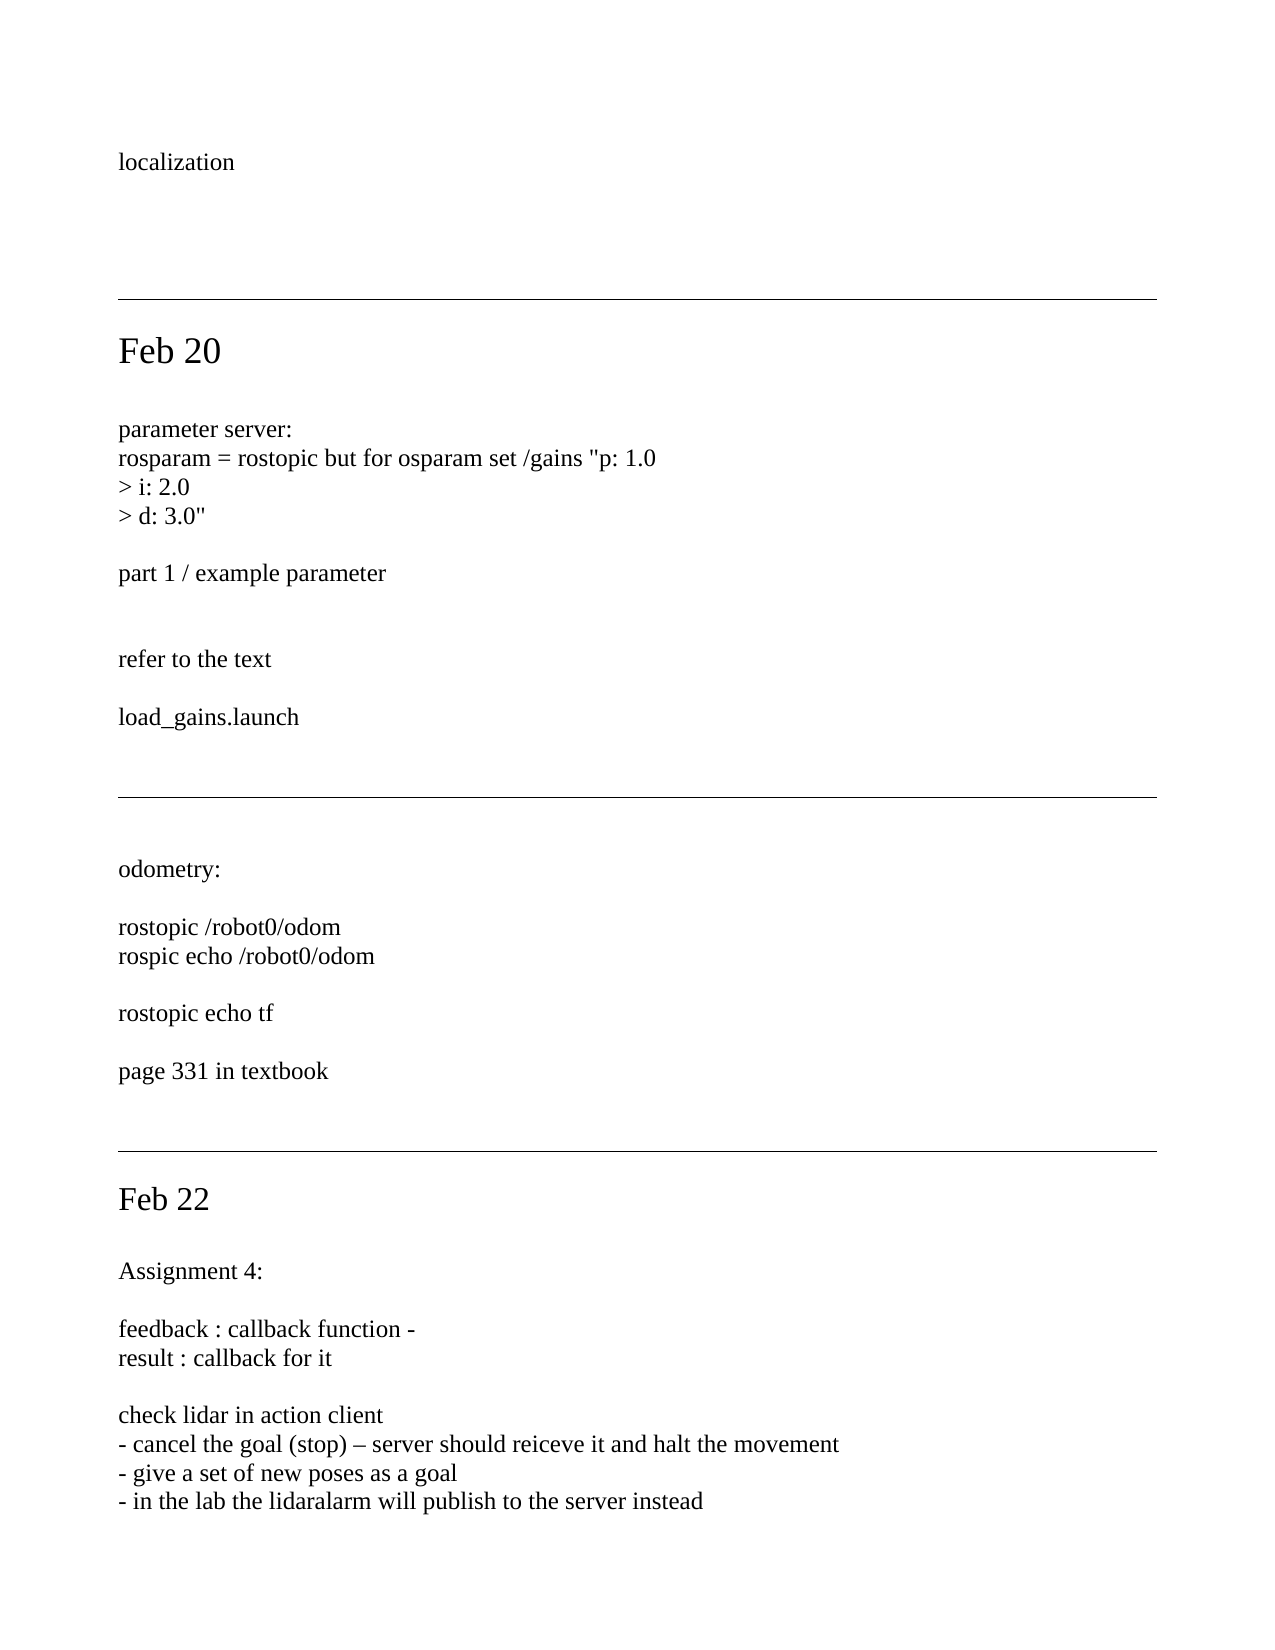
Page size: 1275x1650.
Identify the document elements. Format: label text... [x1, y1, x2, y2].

text Feb 20 [118, 328, 1157, 371]
text page 331 in textbook [118, 1056, 1157, 1084]
text part 1 / example parameter [118, 558, 1157, 587]
text - in the lab the lidaralarm will publish to the server instead [118, 1486, 1157, 1515]
text odometry: [118, 854, 1157, 883]
text rostopic /robot0/odom [118, 912, 1157, 941]
text rostopic echo tf [118, 998, 1157, 1027]
text refer to the text [118, 644, 1157, 673]
text localization [118, 147, 1157, 176]
text > d: 3.0" [118, 501, 1157, 529]
text feedback : callback function - [118, 1314, 1157, 1343]
text - cancel the goal (stop) – server should reiceve it and halt the movement [118, 1429, 1157, 1458]
text Feb 22 [118, 1180, 1157, 1218]
text > i: 2.0 [118, 472, 1157, 501]
text rosparam = rostopic but for osparam set /gains "p: 1.0 [118, 443, 1157, 472]
text result : callback for it [118, 1343, 1157, 1371]
text load_gains.launch [118, 702, 1157, 731]
text - give a set of new poses as a goal [118, 1458, 1157, 1486]
text parameter server: [118, 414, 1157, 443]
text Assignment 4: [118, 1256, 1157, 1285]
text check lidar in action client [118, 1400, 1157, 1429]
text rospic echo /robot0/odom [118, 941, 1157, 969]
